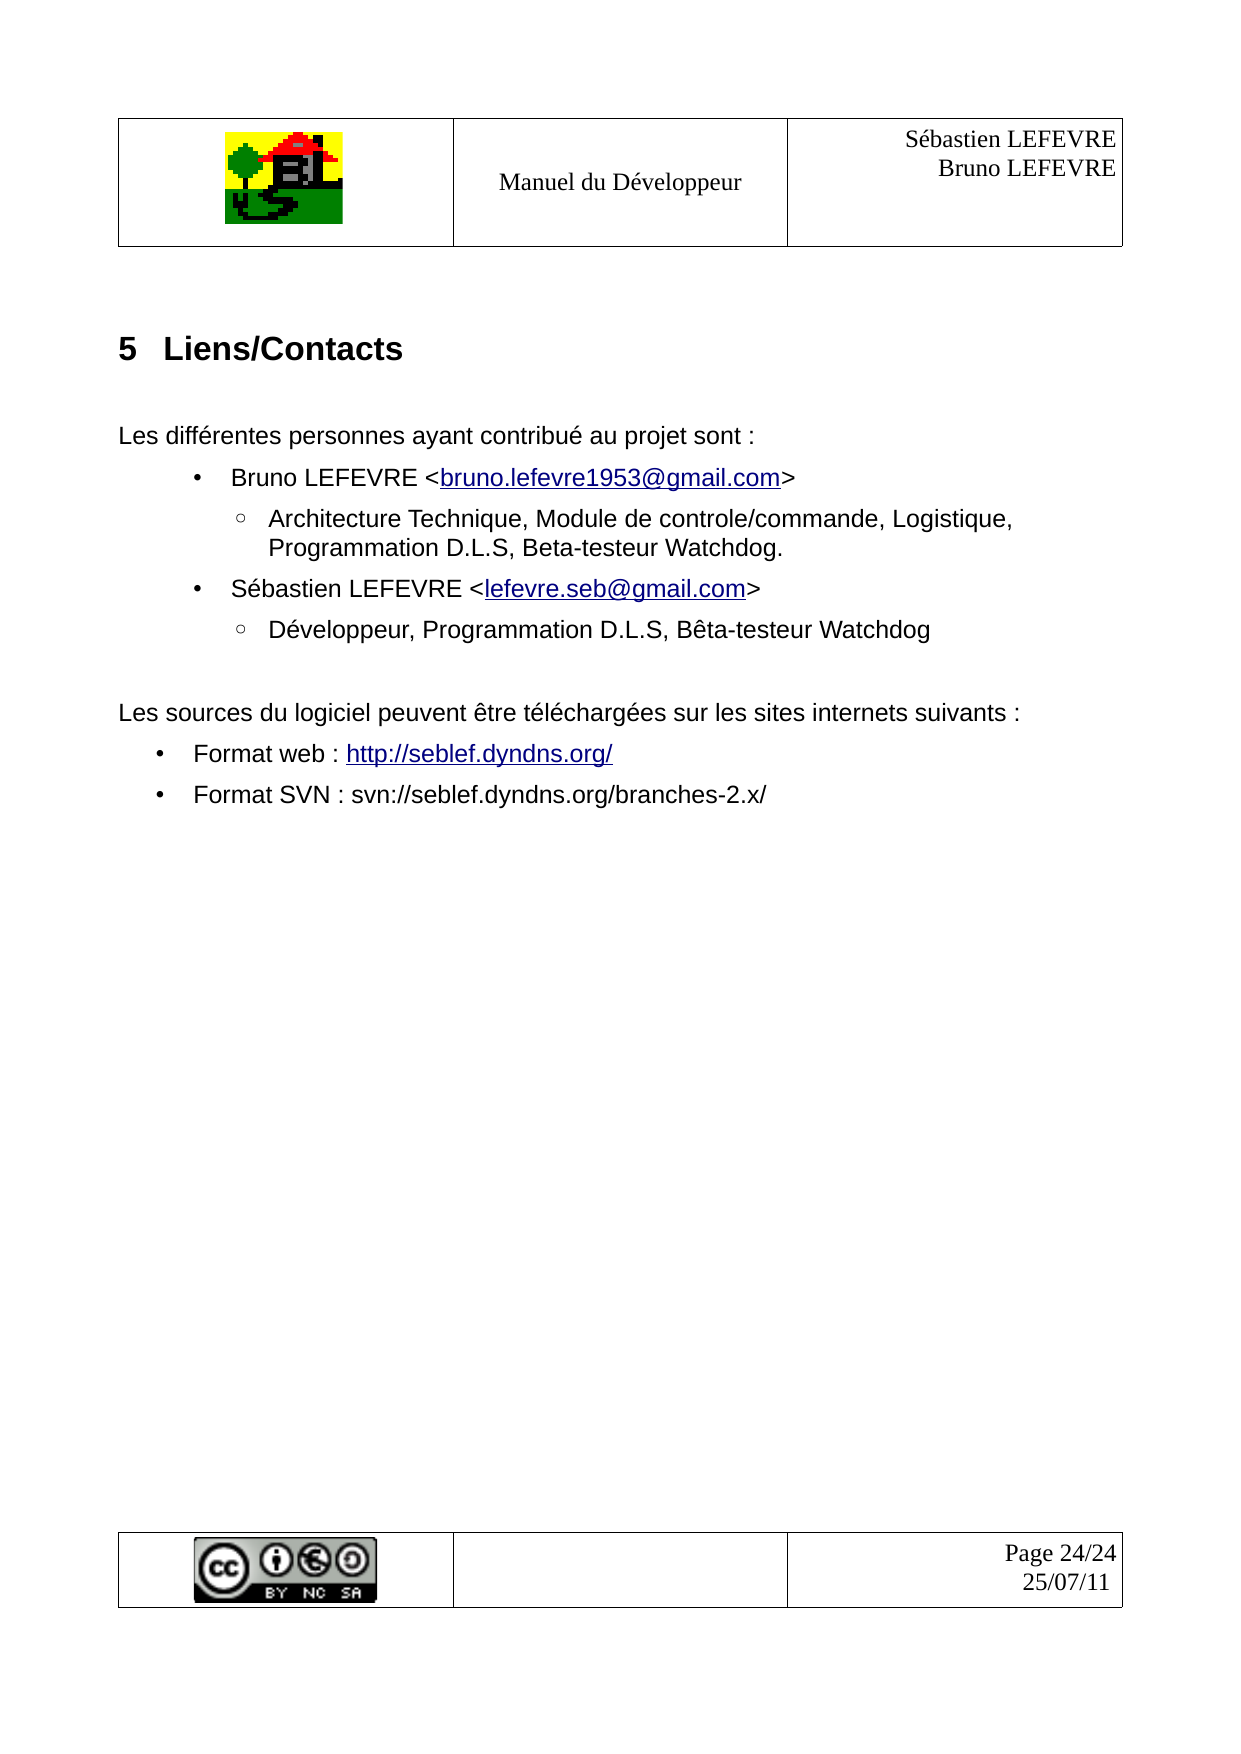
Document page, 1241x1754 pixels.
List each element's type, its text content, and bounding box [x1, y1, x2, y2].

text Les sources du logiciel peuvent être téléchargées sur les sites internets suivants : [118, 698, 1122, 727]
list Sébastien LEFEVRE <lefevre.seb@gmail.com> [193, 574, 1122, 603]
picture [225, 132, 343, 224]
subtitle Liens/Contacts [118, 329, 1122, 367]
list Format web : http://seblef.dyndns.org/ [156, 739, 1122, 768]
text Les différentes personnes ayant contribué au projet sont : [118, 421, 1122, 450]
list Bruno LEFEVRE <bruno.lefevre1953@gmail.com> [193, 462, 1122, 491]
list Architecture Technique, Module de controle/commande, Logistique, Programmation D.L.S, Beta-testeur Watchdog. [231, 504, 1122, 561]
list Format SVN : svn://seblef.dyndns.org/branches-2.x/ [156, 781, 1122, 809]
picture [193, 1537, 378, 1603]
list Développeur, Programmation D.L.S, Bêta-testeur Watchdog [231, 615, 1122, 644]
